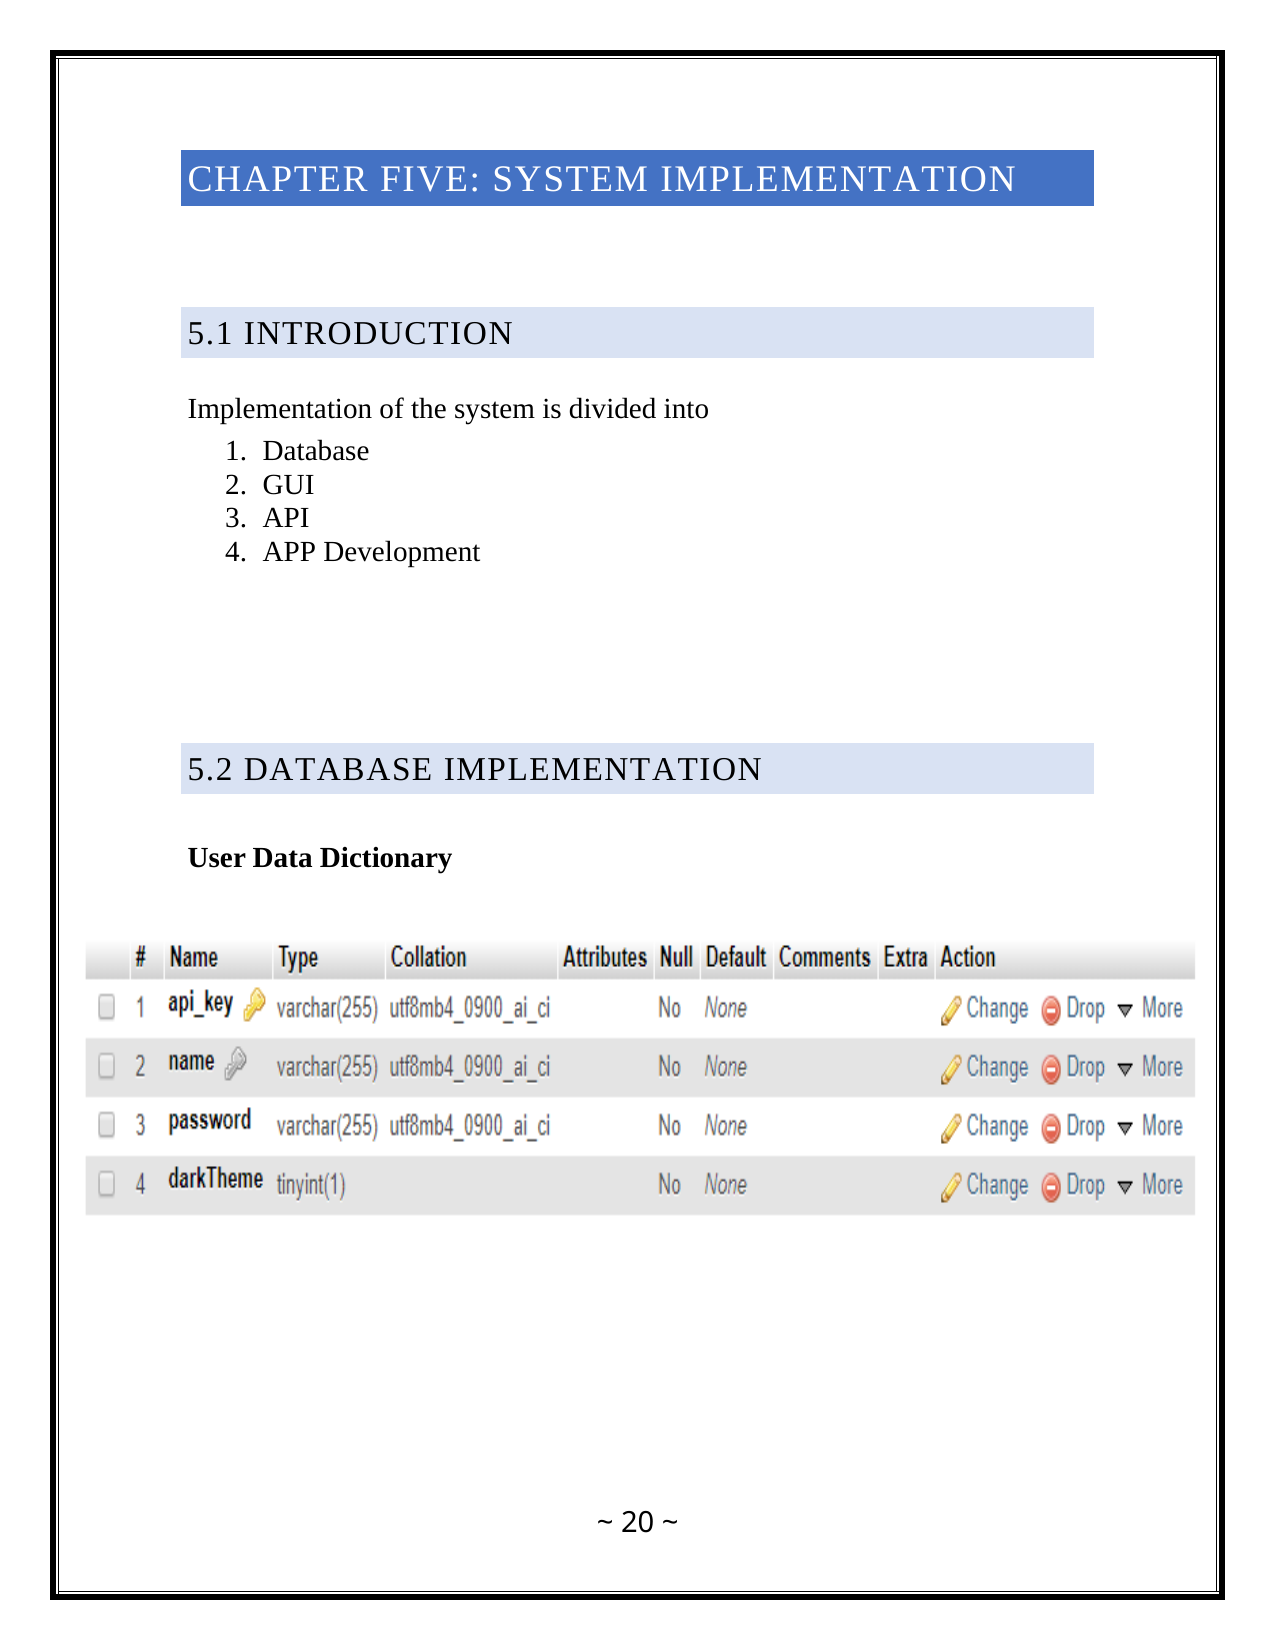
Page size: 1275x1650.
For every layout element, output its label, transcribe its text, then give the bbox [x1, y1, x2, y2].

list Database [225, 480, 1087, 513]
list GUI [225, 513, 1087, 547]
subtitle 5.1 Introduction [188, 360, 1087, 398]
subtitle User Data Dictionary [187, 887, 1087, 921]
subtitle CHAPTER FIVE: SYSTEM IMPLEMENTATION [188, 203, 1087, 246]
subtitle 5.2 Database Implementation [188, 796, 1087, 834]
list APP Development [225, 581, 1087, 614]
text Implementation of the system is divided into [187, 438, 1087, 472]
picture [85, 972, 1202, 1266]
list API [225, 547, 1087, 581]
